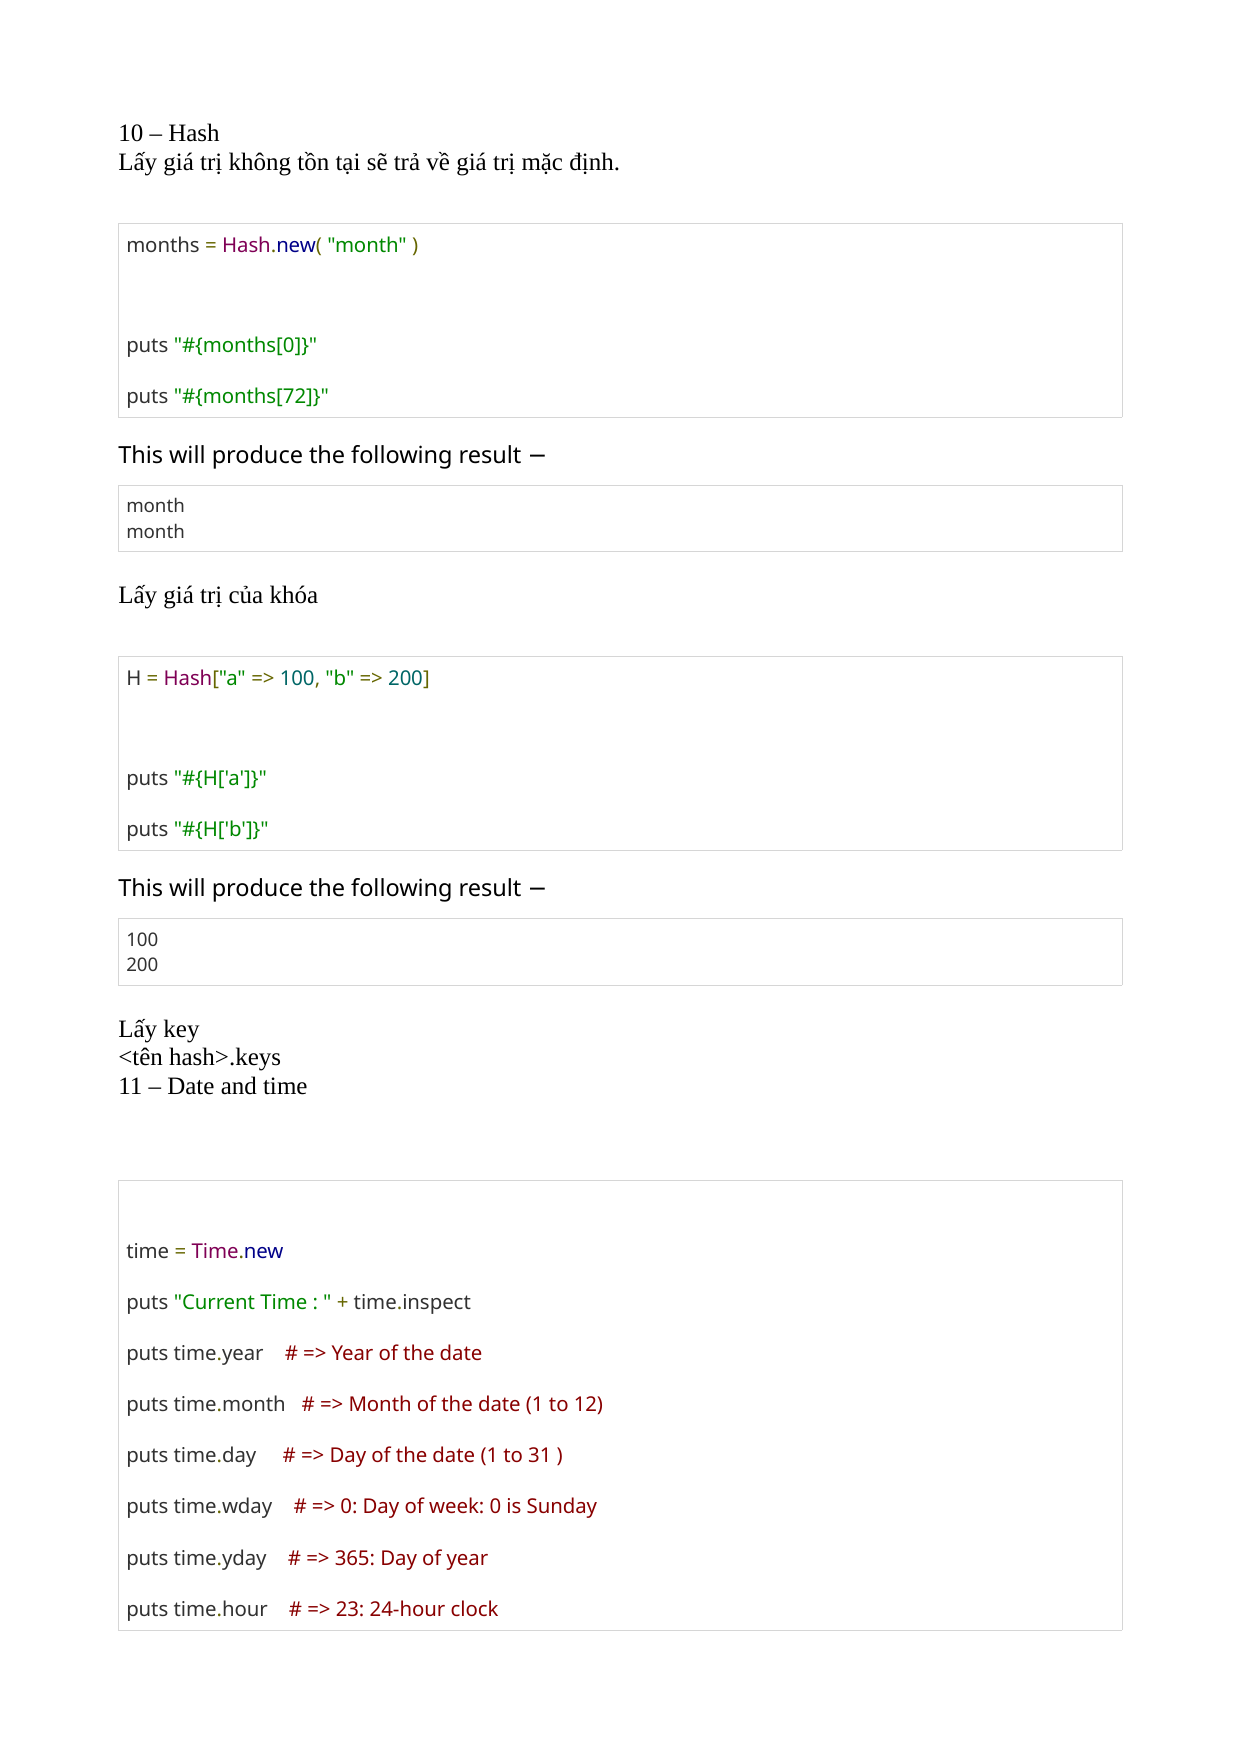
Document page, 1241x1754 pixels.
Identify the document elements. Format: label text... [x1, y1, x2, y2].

text time = Time.new [119, 1228, 1122, 1264]
text 200 [119, 944, 1122, 985]
text puts time.yday # => 365: Day of year [119, 1535, 1122, 1571]
text Lấy giá trị không tồn tại sẽ trả về giá trị mặc định. [118, 147, 1122, 176]
text Lấy key [118, 1014, 1122, 1042]
text H = Hash["a" => 100, "b" => 200] [119, 657, 1122, 692]
text puts time.month # => Month of the date (1 to 12) [119, 1382, 1122, 1417]
text 100 [119, 919, 1122, 944]
text month [119, 486, 1122, 510]
text puts time.wday # => 0: Day of week: 0 is Sunday [119, 1484, 1122, 1520]
text This will produce the following result − [118, 866, 1122, 903]
text month [119, 510, 1122, 551]
text 11 – Date and time [118, 1071, 1122, 1100]
text puts time.year # => Year of the date [119, 1331, 1122, 1366]
text 10 – Hash [118, 118, 1122, 147]
text <tên hash>.keys [118, 1042, 1122, 1071]
text This will produce the following result − [118, 433, 1122, 470]
text puts time.day # => Day of the date (1 to 31 ) [119, 1433, 1122, 1468]
text puts "Current Time : " + time.inspect [119, 1279, 1122, 1315]
text puts "#{H['b']}" [119, 807, 1122, 850]
text puts time.hour # => 23: 24-hour clock [119, 1586, 1122, 1630]
text puts "#{months[0]}" [119, 322, 1122, 358]
text months = Hash.new( "month" ) [119, 224, 1122, 258]
text Lấy giá trị của khóa [118, 580, 1122, 609]
text puts "#{months[72]}" [119, 373, 1122, 417]
text puts "#{H['a']}" [119, 756, 1122, 791]
